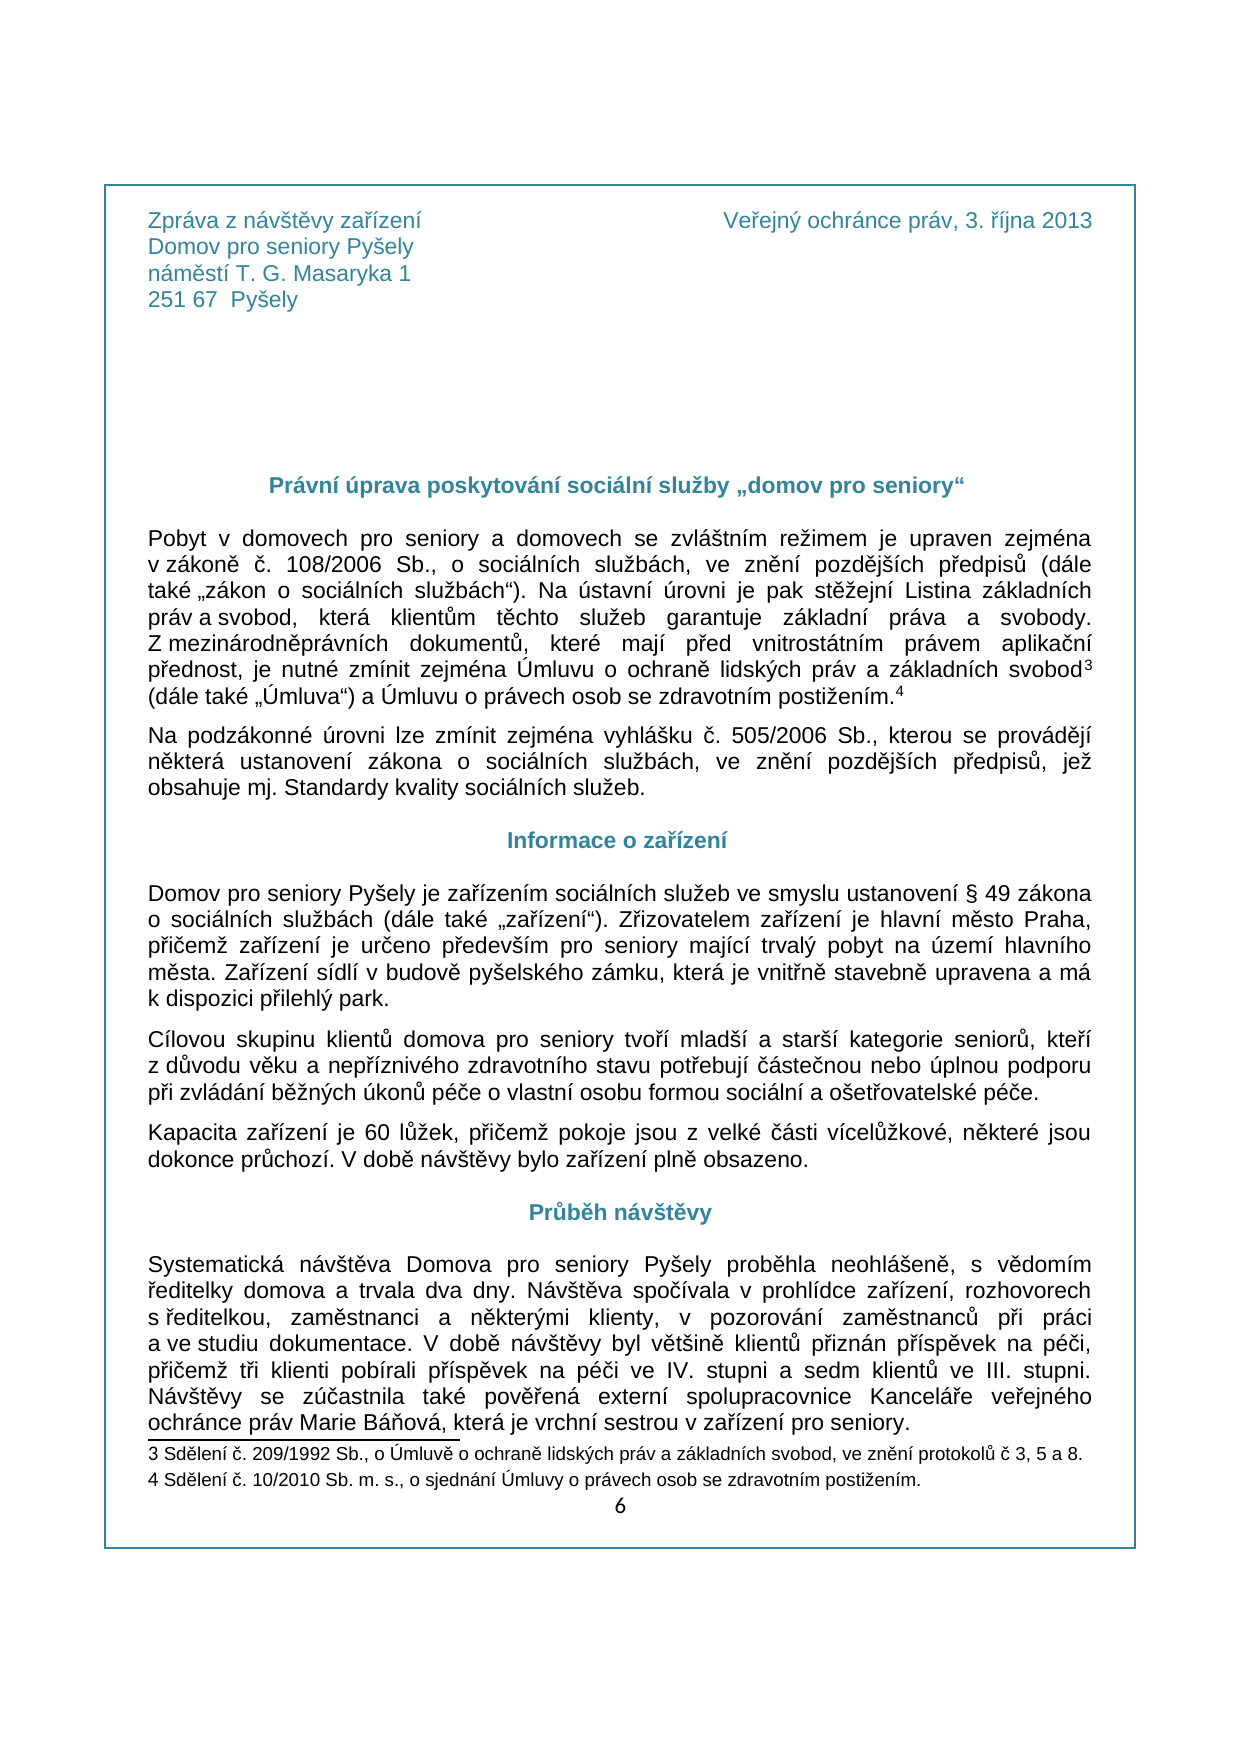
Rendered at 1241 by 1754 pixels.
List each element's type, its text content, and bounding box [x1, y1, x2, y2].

text Pobyt v domovech pro seniory a domovech se zvláštním režimem je upraven zejména v zákoně č. 108/2006 Sb., o sociálních službách, ve znění pozdějších předpisů (dále také „zákon o sociálních službách“). Na ústavní úrovni je pak stěžejní Listina základních práv a svobod, která klientům těchto služeb garantuje základní práva a svobody. Z mezinárodněprávních dokumentů, které mají před vnitrostátním právem aplikační přednost, je nutné zmínit zejména Úmluvu o ochraně lidských práv a základních svobod (dále také „Úmluva“) a Úmluvu o právech osob se zdravotním postižením. [148, 525, 1092, 709]
text Sdělení č. 10/2010 Sb. m. s., o sjednání Úmluvy o právech osob se zdravotním postižením. [148, 1466, 1092, 1491]
text Informace o zařízení [148, 827, 1092, 853]
text Kapacita zařízení je 60 lůžek, přičemž pokoje jsou z velké části vícelůžkové, některé jsou dokonce průchozí. V době návštěvy bylo zařízení plně obsazeno. [148, 1119, 1092, 1172]
text Sdělení č. 209/1992 Sb., o Úmluvě o ochraně lidských práv a základních svobod, ve znění protokolů č 3, 5 a 8. [148, 1440, 1092, 1466]
text Systematická návštěva Domova pro seniory Pyšely proběhla neohlášeně, s vědomím ředitelky domova a trvala dva dny. Návštěva spočívala v prohlídce zařízení, rozhovorech s ředitelkou, zaměstnanci a některými klienty, v pozorování zaměstnanců při práci a ve studiu dokumentace. V době návštěvy byl většině klientů přiznán příspěvek na péči, přičemž tři klienti pobírali příspěvek na péči ve IV. stupni a sedm klientů ve III. stupni. Návštěvy se zúčastnila také pověřená externí spolupracovnice Kanceláře veřejného ochránce práv Marie Báňová, která je vrchní sestrou v zařízení pro seniory. [148, 1251, 1092, 1436]
text Průběh návštěvy [148, 1198, 1092, 1225]
text Na podzákonné úrovni lze zmínit zejména vyhlášku č. 505/2006 Sb., kterou se provádějí některá ustanovení zákona o sociálních službách, ve znění pozdějších předpisů, jež obsahuje mj. Standardy kvality sociálních služeb. [148, 722, 1092, 801]
text Právní úprava poskytování sociální služby „domov pro seniory“ [148, 472, 1092, 498]
text Domov pro seniory Pyšely je zařízením sociálních služeb ve smyslu ustanovení § 49 zákona o sociálních službách (dále také „zařízení“). Zřizovatelem zařízení je hlavní město Praha, přičemž zařízení je určeno především pro seniory mající trvalý pobyt na území hlavního města. Zařízení sídlí v budově pyšelského zámku, která je vnitřně stavebně upravena a má k dispozici přilehlý park. [148, 880, 1092, 1012]
text Cílovou skupinu klientů domova pro seniory tvoří mladší a starší kategorie seniorů, kteří z důvodu věku a nepříznivého zdravotního stavu potřebují částečnou nebo úplnou podporu při zvládání běžných úkonů péče o vlastní osobu formou sociální a ošetřovatelské péče. [148, 1026, 1092, 1105]
